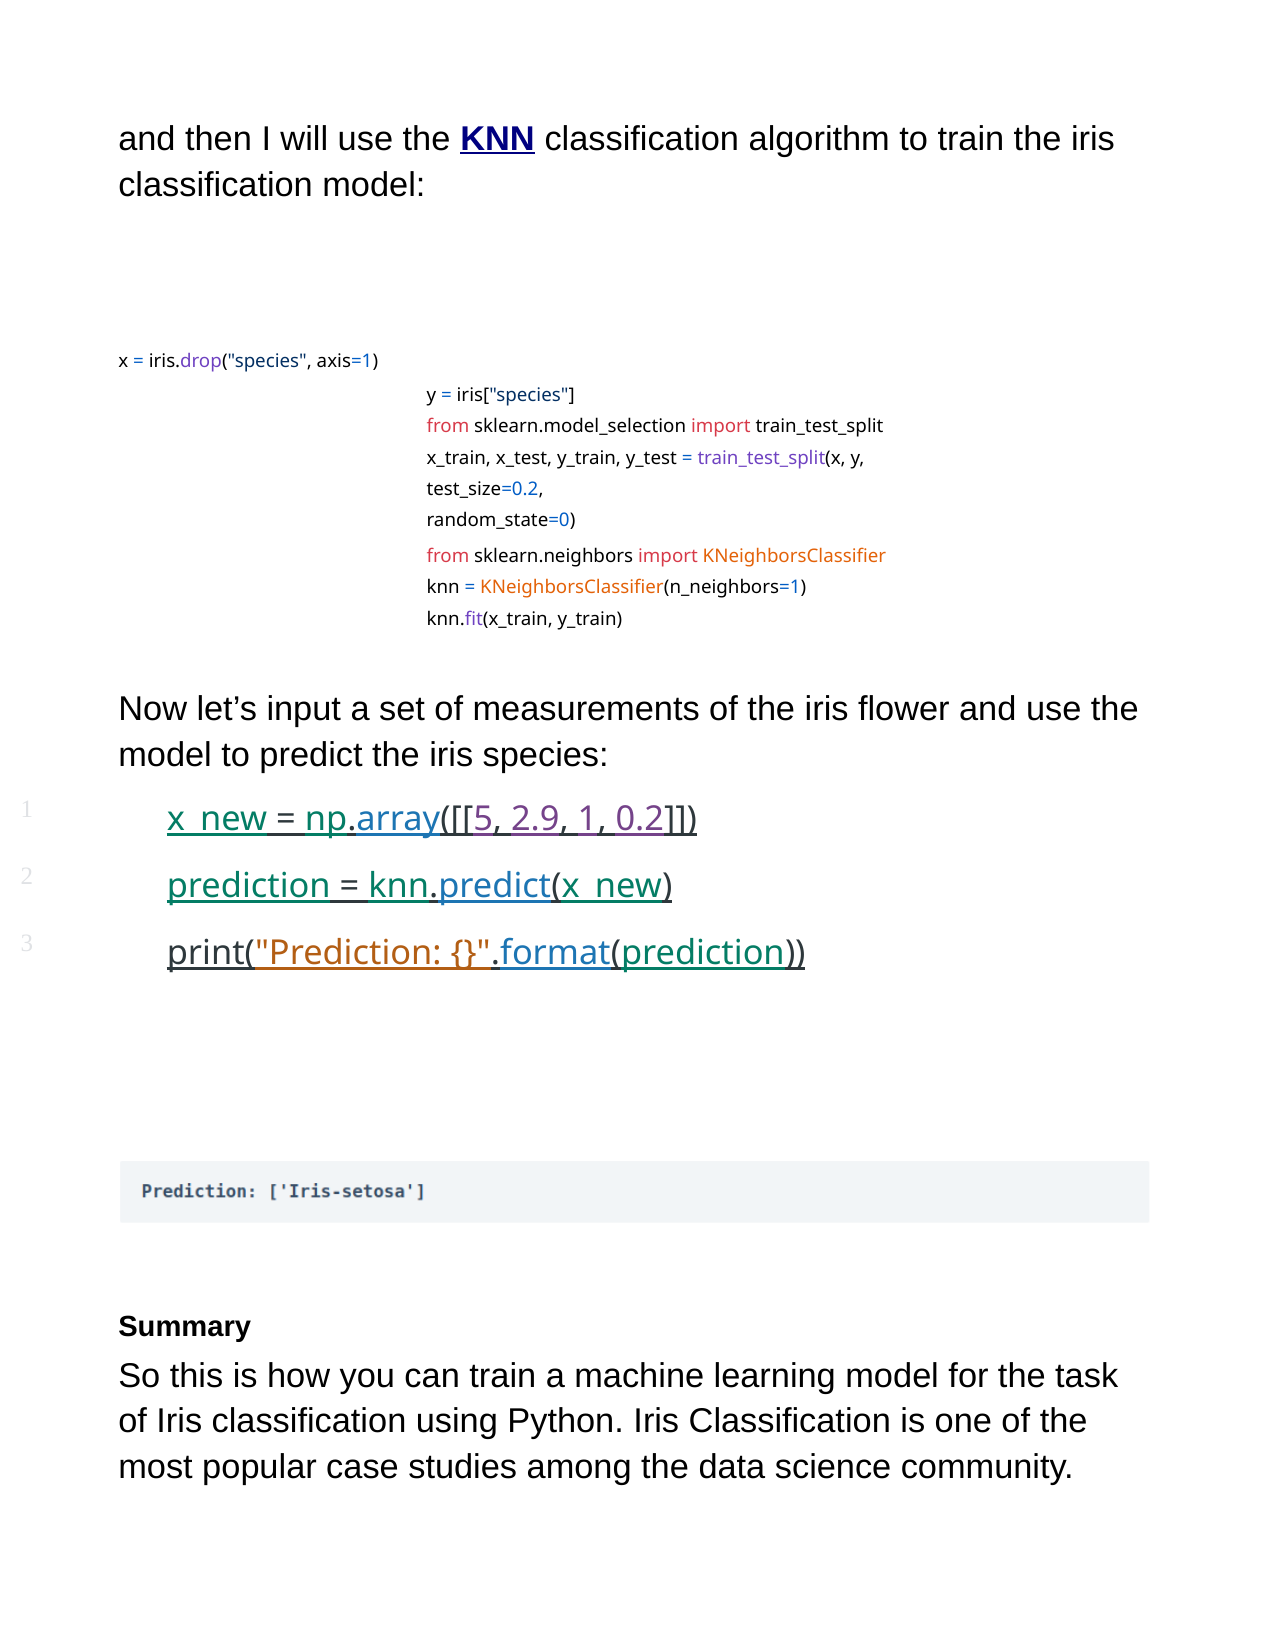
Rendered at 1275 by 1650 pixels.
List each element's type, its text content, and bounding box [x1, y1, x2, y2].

text print("Prediction: {}".format(prediction)) [167, 928, 1157, 974]
table_cell [118, 501, 426, 532]
text 2 [0, 861, 33, 889]
text x_new = np.array([[5, 2.9, 1, 0.2]]) [167, 794, 1157, 841]
table_cell [118, 599, 426, 631]
table_cell [118, 438, 426, 469]
text prediction = knn.predict(x_new) [167, 861, 1157, 908]
table_cell [118, 407, 426, 438]
table_cell [118, 568, 426, 599]
table_cell [426, 532, 940, 537]
subtitle Summary [118, 1309, 1157, 1342]
text and then I will use the KNN classification algorithm to train the iris classification model: [118, 118, 1157, 203]
table_cell x_train, x_test, y_train, y_test = train_test_split(x, y, [426, 438, 940, 469]
text So this is how you can train a machine learning model for the task of Iris classification using Python. Iris Classification is one of the most popular case studies among the data science community. [118, 1355, 1157, 1486]
table_cell [118, 376, 426, 407]
table_cell [118, 537, 426, 568]
picture [118, 1138, 1157, 1237]
table_header [426, 339, 940, 376]
table_cell test_size=0.2, [426, 470, 940, 501]
table_cell random_state=0) [426, 501, 940, 532]
table_cell from sklearn.neighbors import KNeighborsClassifier [426, 537, 940, 568]
text Now let’s input a set of measurements of the iris flower and use the model to predict the iris species: [118, 688, 1157, 773]
table_cell y = iris["species"] [426, 376, 940, 407]
table_header x = iris.drop("species", axis=1) [118, 339, 426, 376]
text 3 [0, 928, 33, 956]
table_cell from sklearn.model_selection import train_test_split [426, 407, 940, 438]
text 1 [0, 794, 33, 822]
table_cell knn = KNeighborsClassifier(n_neighbors=1) [426, 568, 940, 599]
table_cell knn.fit(x_train, y_train) [426, 599, 940, 631]
table_cell [118, 470, 426, 501]
table_cell [118, 532, 426, 537]
